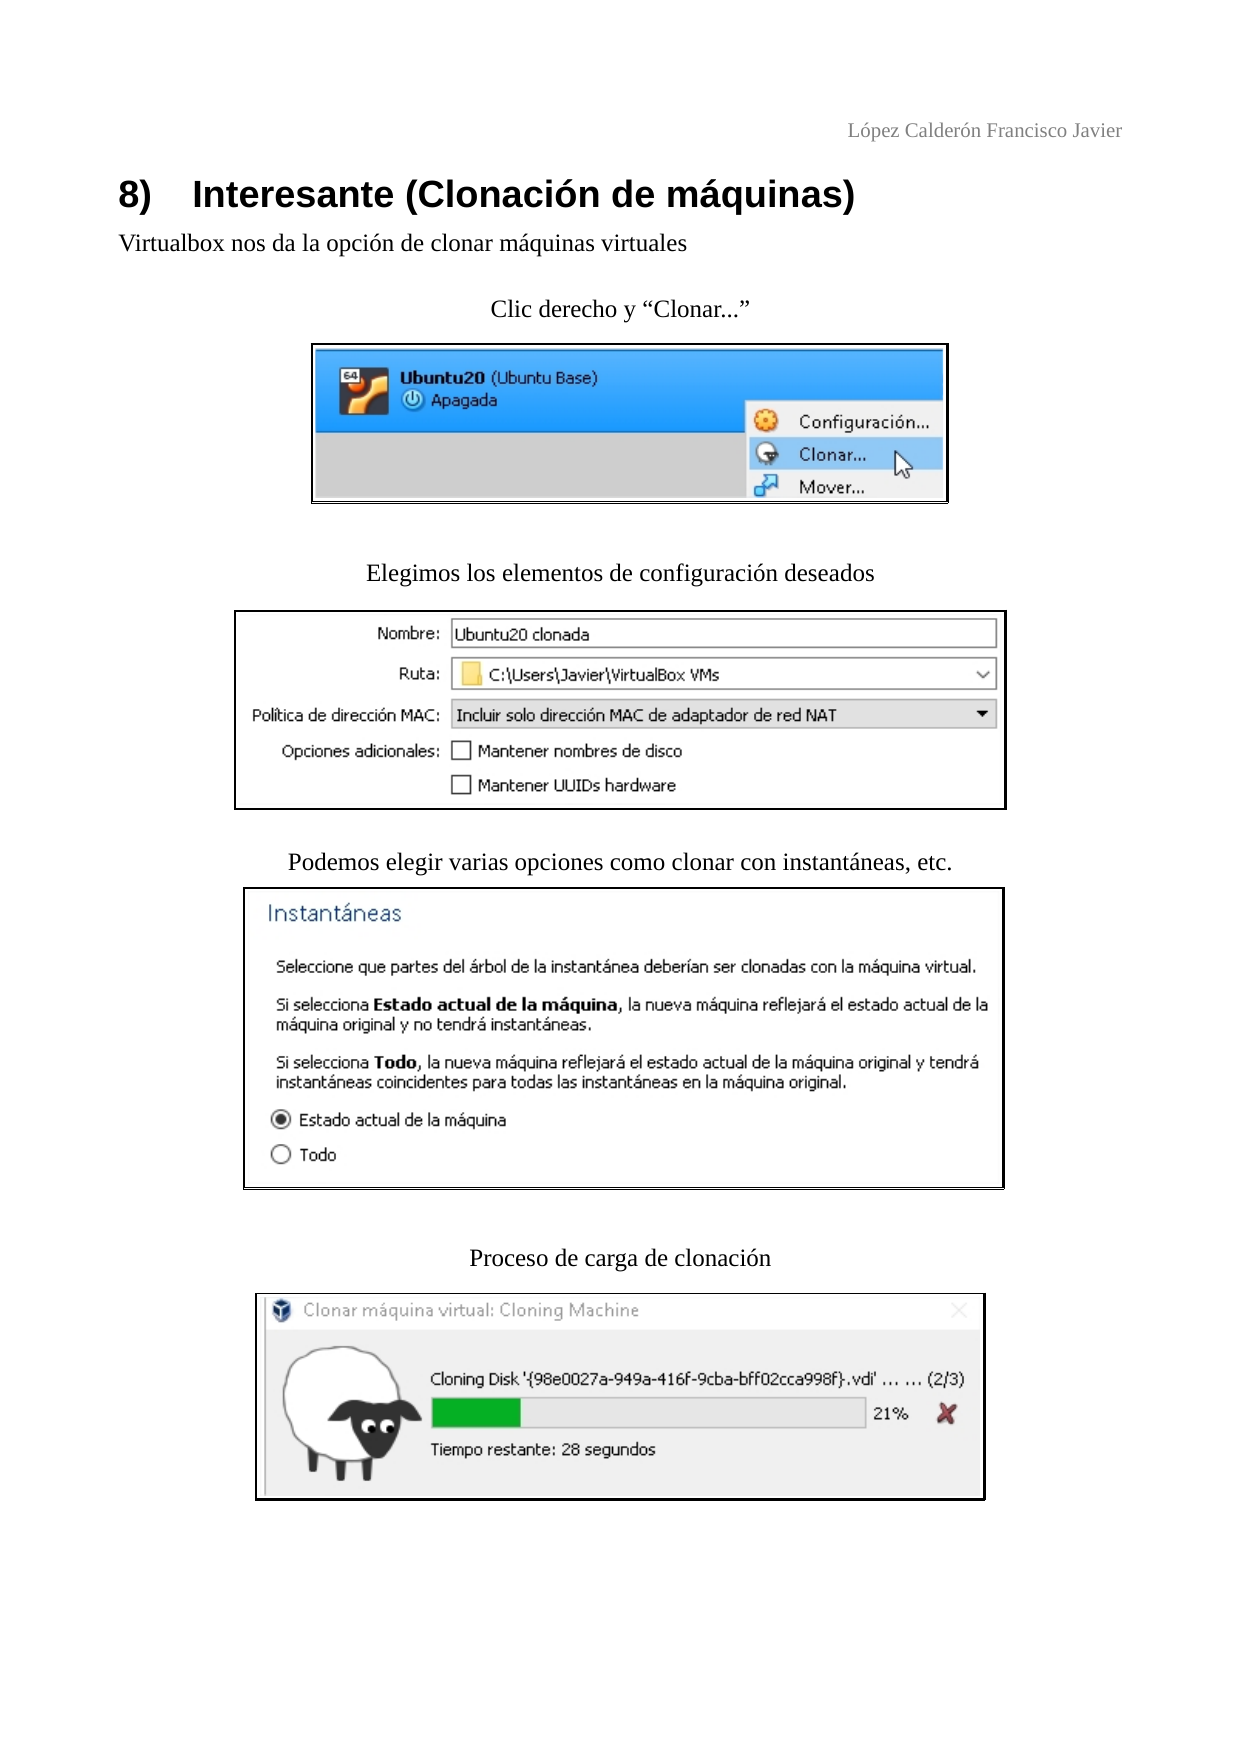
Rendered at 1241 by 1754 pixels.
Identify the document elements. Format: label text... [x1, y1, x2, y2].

text Elegimos los elementos de configuración deseados [118, 558, 1122, 587]
picture [238, 614, 1002, 805]
text Virtualbox nos da la opción de clonar máquinas virtuales [118, 228, 1122, 257]
text Proceso de carga de clonación [118, 1243, 1122, 1272]
text Clic derecho y “Clonar...” [118, 294, 1122, 323]
subtitle Interesante (Clonación de máquinas) [118, 172, 1122, 215]
text Podemos elegir varias opciones como clonar con instantáneas, etc. [118, 847, 1122, 876]
text [236, 612, 1004, 808]
picture [248, 891, 1000, 1184]
picture [260, 1297, 981, 1496]
picture [315, 348, 944, 498]
